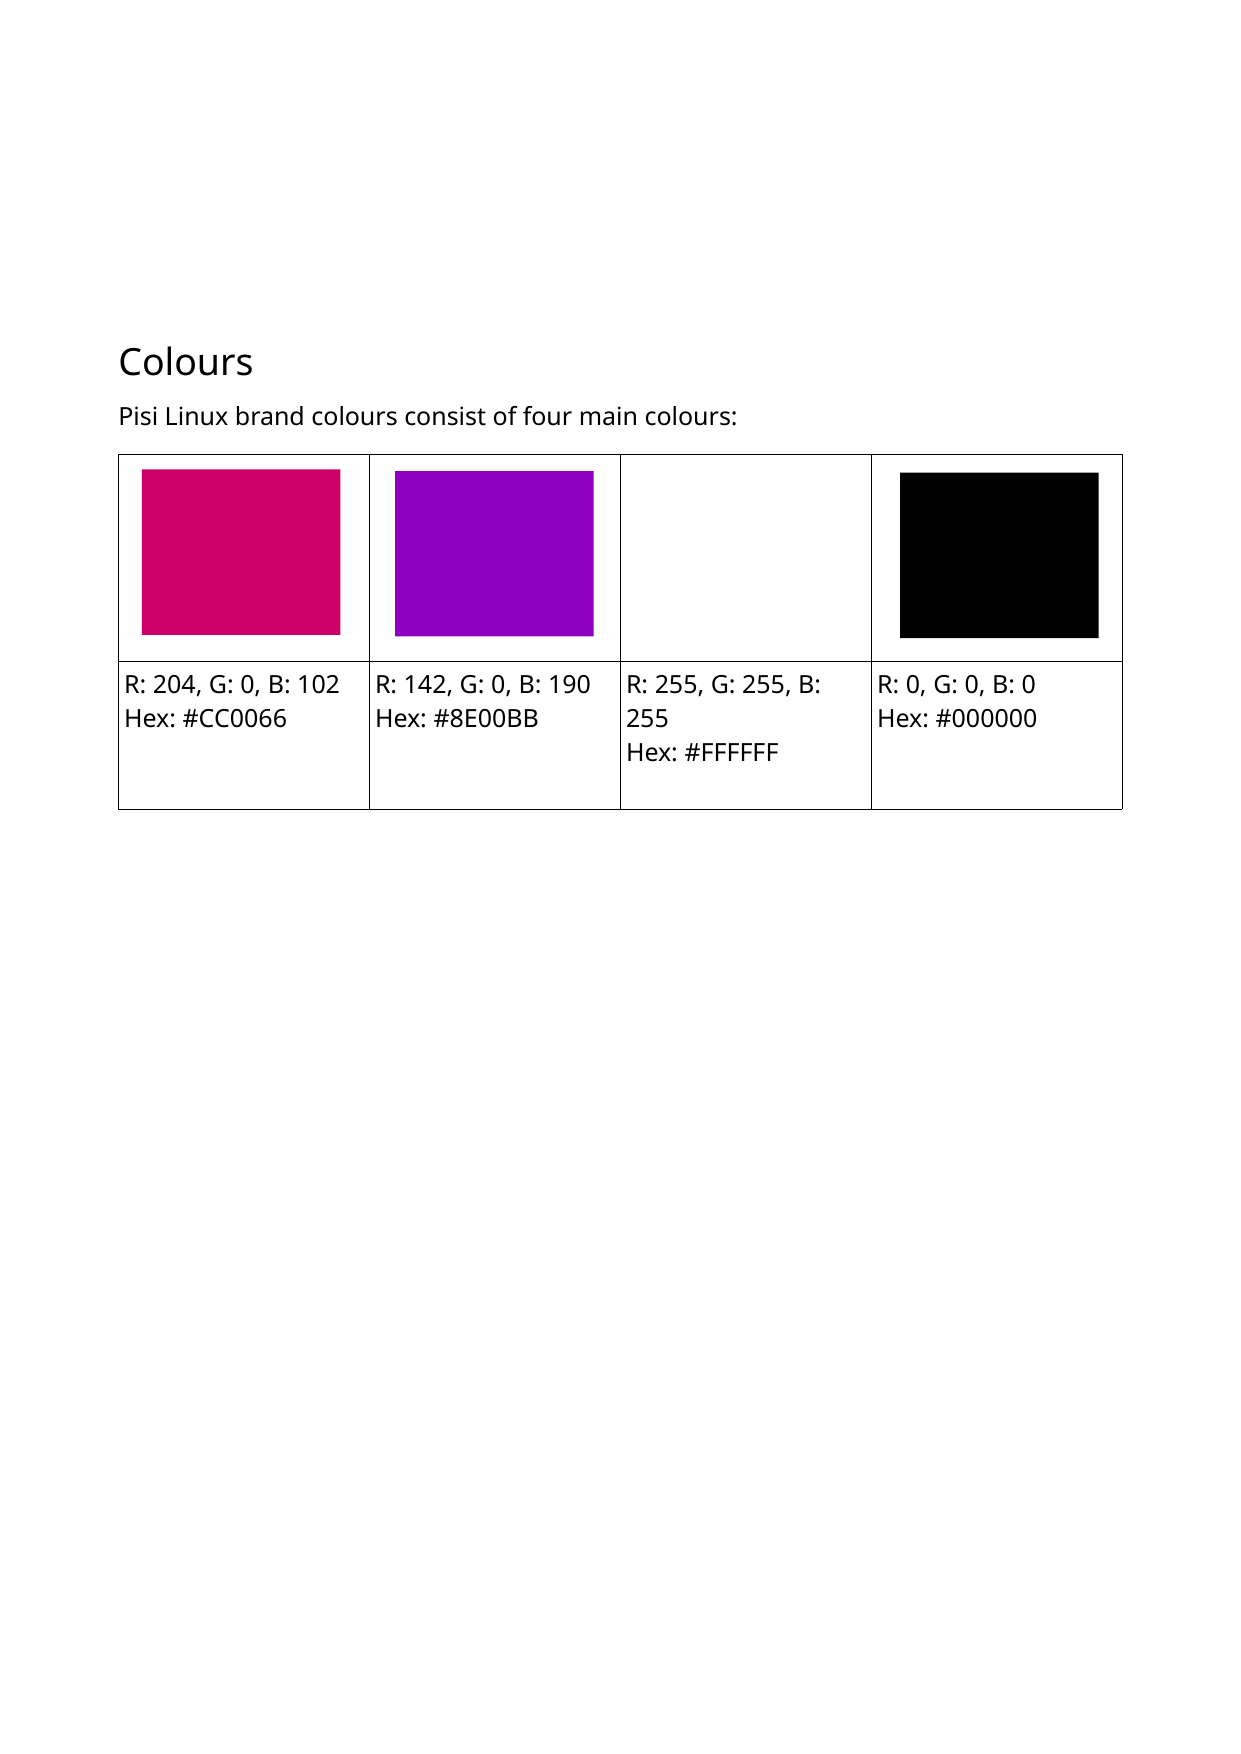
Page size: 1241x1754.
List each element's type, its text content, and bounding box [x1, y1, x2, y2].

table_header [370, 455, 620, 661]
subtitle Colours [118, 335, 1122, 386]
table_header [119, 455, 369, 661]
table_header [872, 455, 1122, 661]
table_cell R: 0, G: 0, B: 0 Hex: #000000 [872, 662, 1122, 809]
text Pisi Linux brand colours consist of four main colours: [118, 398, 1122, 432]
table_header [621, 455, 871, 661]
text [118, 118, 1122, 152]
table_cell R: 255, G: 255, B: 255 Hex: #FFFFFF [621, 662, 871, 809]
table_cell R: 204, G: 0, B: 102 Hex: #CC0066 [119, 662, 369, 809]
table_cell R: 142, G: 0, B: 190 Hex: #8E00BB [370, 662, 620, 809]
